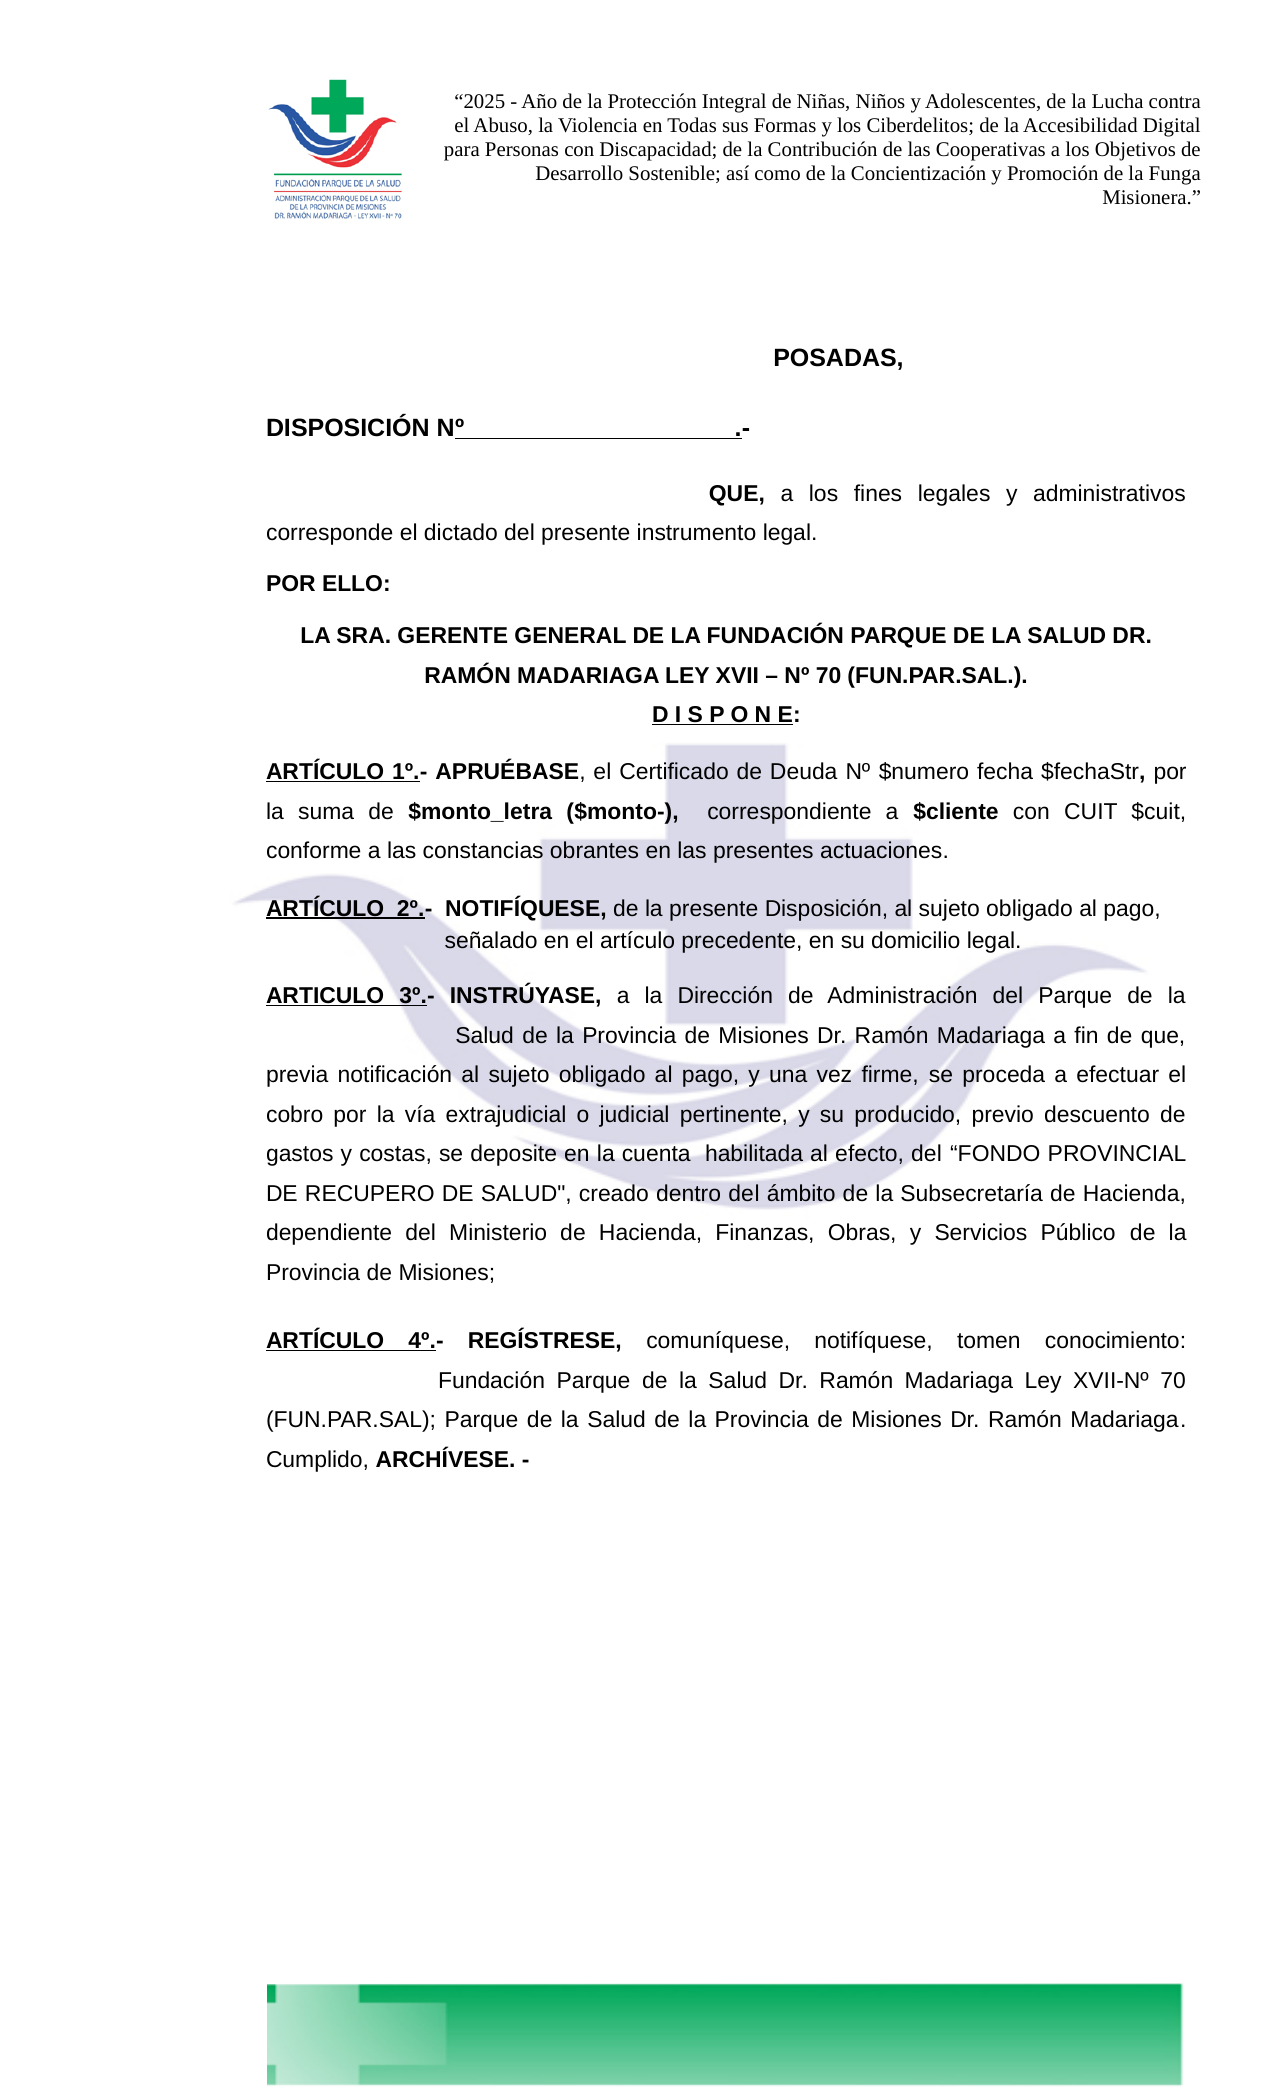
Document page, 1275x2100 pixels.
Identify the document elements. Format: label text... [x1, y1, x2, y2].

picture [1169, 768, 1176, 778]
text ARTICULO 3º.- INSTRÚYASE, a la Dirección de Administración del Parque de la Salud de la Provincia de Misiones Dr. Ramón Madariaga a fin de que, previa notificación al sujeto obligado al pago, y una vez firme, se proceda a efectuar el cobro por la vía extrajudicial o judicial pertinente, y su producido, previo descuento de gastos y costas, se deposite en la cuenta habilitada al efecto, del “FONDO PROVINCIAL DE RECUPERO DE SALUD", creado dentro del ámbito de la Subsecretaría de Hacienda, dependiente del Ministerio de Hacienda, Finanzas, Obras, y Servicios Público de la Provincia de Misiones; [266, 1234, 1186, 1285]
text ARTÍCULO 4º.- REGÍSTRESE, comuníquese, notifíquese, tomen conocimiento: ………………… Fundación Parque de la Salud Dr. Ramón Madariaga Ley XVII-Nº 70 (FUN.PAR.SAL); Parque de la Salud de la Provincia de Misiones Dr. Ramón Madariaga. Cumplido, ARCHÍVESE. - [266, 1327, 1186, 1472]
text QUE, a los fines legales y administrativos corresponde el dictado del presente instrumento legal. [266, 479, 1186, 545]
picture [267, 1984, 1184, 2087]
picture [231, 614, 1178, 1263]
text POR ELLO: [266, 570, 1186, 597]
